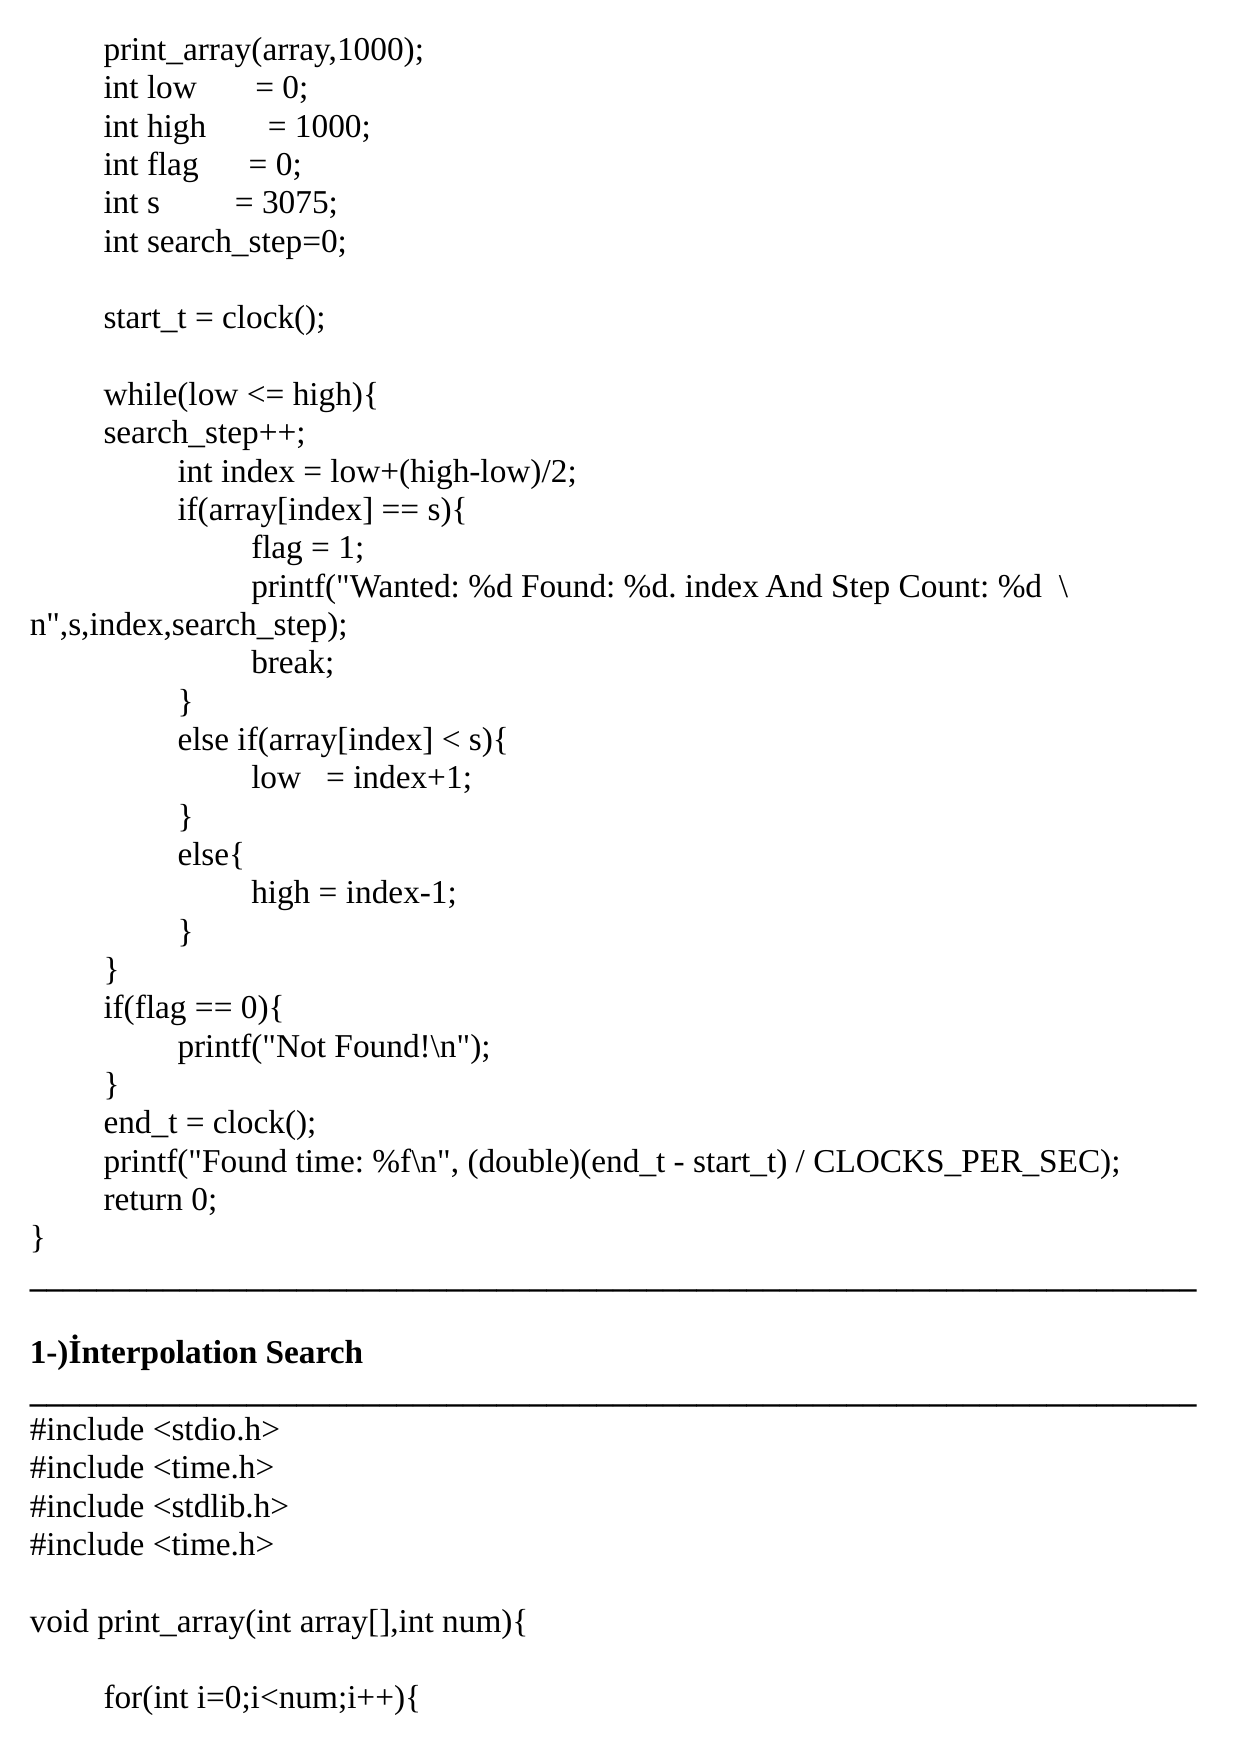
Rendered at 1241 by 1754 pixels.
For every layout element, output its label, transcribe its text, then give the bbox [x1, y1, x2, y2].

text while(low <= high){ [29, 374, 1211, 413]
text ______________________________________________________________________ [29, 1371, 1211, 1409]
text #include <stdlib.h> [29, 1486, 1211, 1524]
text high = index-1; [29, 873, 1211, 911]
text print_array(array,1000); [29, 29, 1211, 68]
text for(int i=0;i<num;i++){ [29, 1678, 1211, 1716]
text #include <stdio.h> [29, 1409, 1211, 1448]
text if(array[index] == s){ [29, 489, 1211, 528]
text printf("Found time: %f\n", (double)(end_t - start_t) / CLOCKS_PER_SEC); [29, 1141, 1211, 1179]
text end_t = clock(); [29, 1103, 1211, 1141]
text flag = 1; [29, 528, 1211, 566]
text } [29, 949, 1211, 988]
text #include <time.h> [29, 1448, 1211, 1486]
text 1-)İnterpolation Search [29, 1333, 1211, 1371]
text int index = low+(high-low)/2; [29, 451, 1211, 489]
text } [29, 1218, 1211, 1256]
text } [29, 911, 1211, 949]
text } [29, 681, 1211, 719]
text int search_step=0; [29, 221, 1211, 259]
text int low = 0; [29, 68, 1211, 106]
text void print_array(int array[],int num){ [29, 1601, 1211, 1639]
text if(flag == 0){ [29, 988, 1211, 1026]
text } [29, 796, 1211, 834]
text int flag = 0; [29, 144, 1211, 183]
text search_step++; [29, 413, 1211, 451]
text } [29, 1064, 1211, 1103]
text break; [29, 643, 1211, 681]
text else if(array[index] < s){ [29, 719, 1211, 758]
text printf("Wanted: %d Found: %d. index And Step Count: %d \n",s,index,search_step); [29, 566, 1211, 643]
text int high = 1000; [29, 106, 1211, 144]
text #include <time.h> [29, 1524, 1211, 1563]
text else{ [29, 834, 1211, 873]
text printf("Not Found!\n"); [29, 1026, 1211, 1064]
text int s = 3075; [29, 183, 1211, 221]
text ______________________________________________________________________ [29, 1256, 1211, 1294]
text return 0; [29, 1179, 1211, 1218]
text low = index+1; [29, 758, 1211, 796]
text start_t = clock(); [29, 298, 1211, 336]
